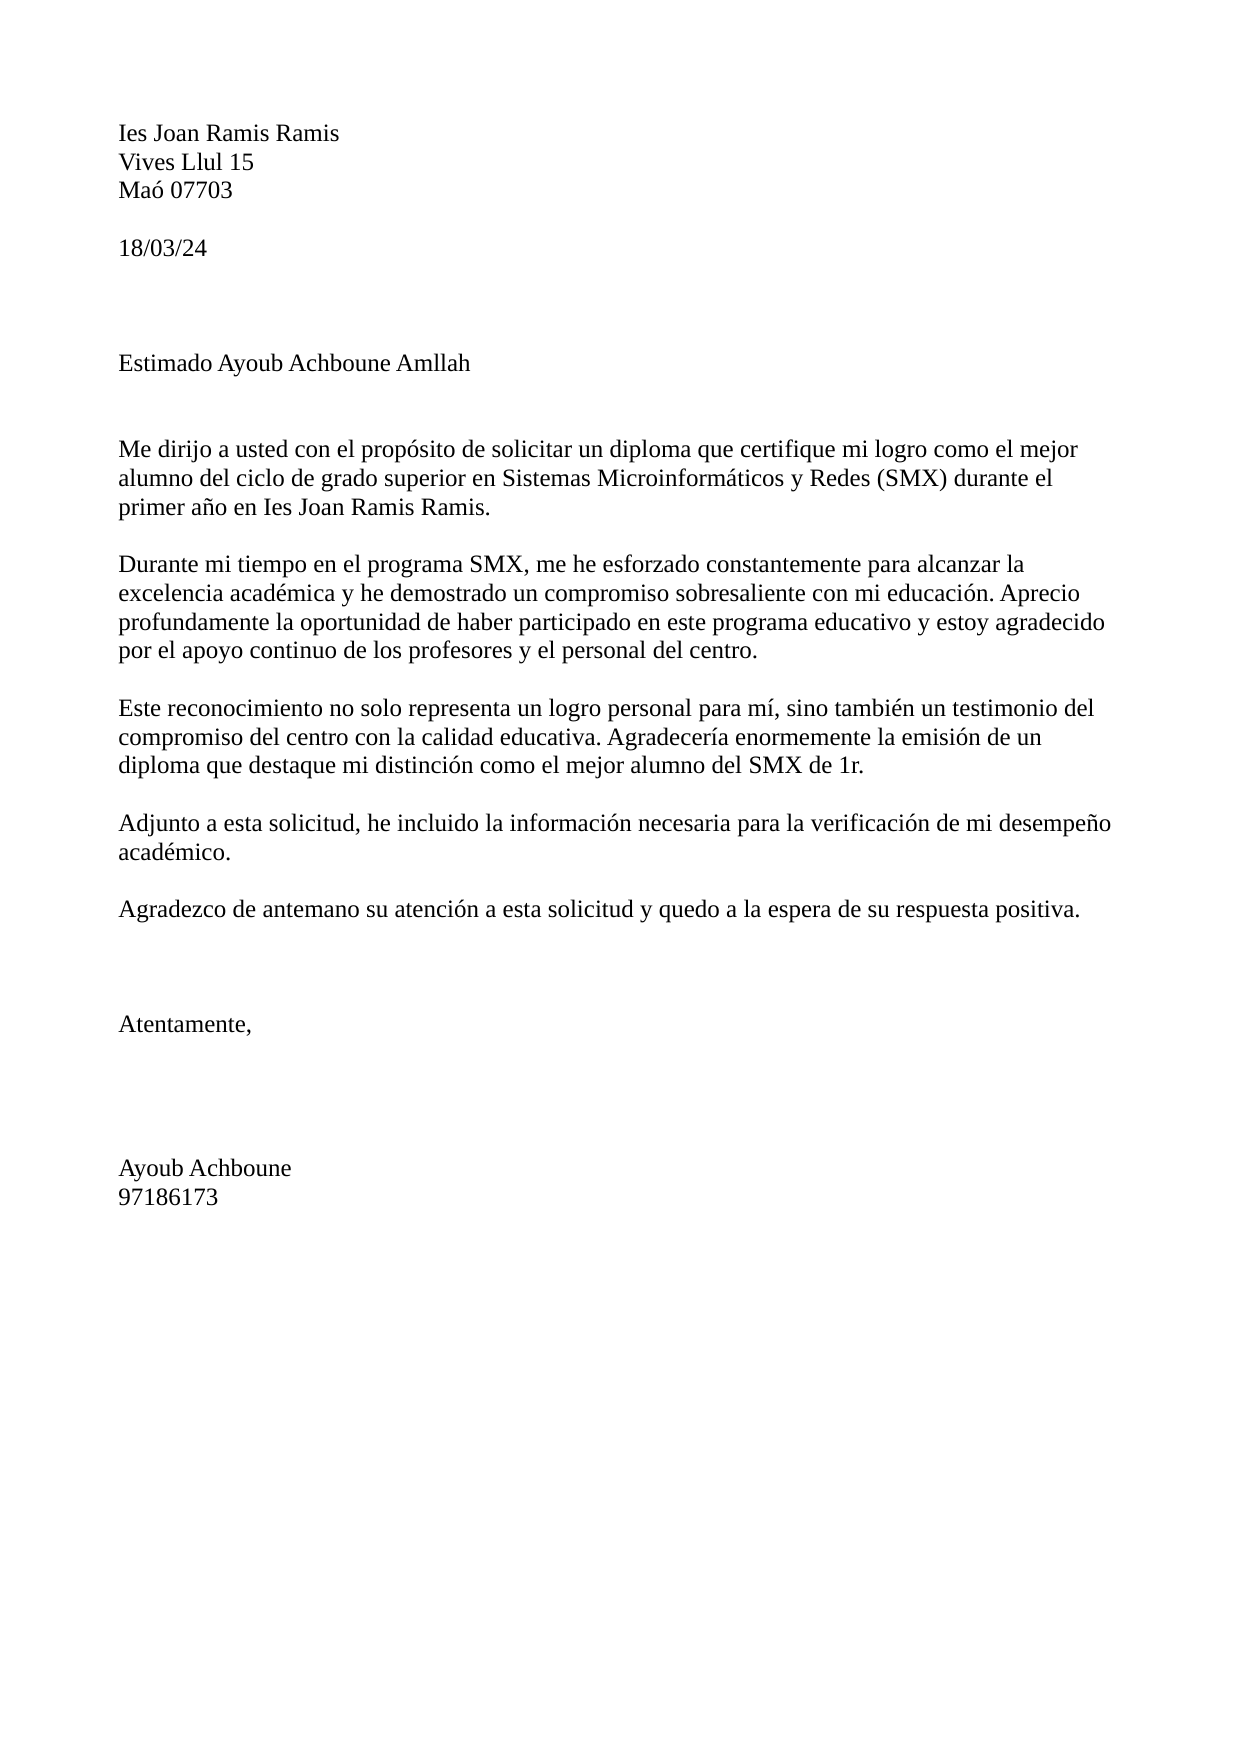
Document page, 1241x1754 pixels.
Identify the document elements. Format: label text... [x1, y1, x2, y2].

text Me dirijo a usted con el propósito de solicitar un diploma que certifique mi logro como el mejor alumno del ciclo de grado superior en Sistemas Microinformáticos y Redes (SMX) durante el primer año en Ies Joan Ramis Ramis. [118, 434, 1122, 521]
text Durante mi tiempo en el programa SMX, me he esforzado constantemente para alcanzar la excelencia académica y he demostrado un compromiso sobresaliente con mi educación. Aprecio profundamente la oportunidad de haber participado en este programa educativo y estoy agradecido por el apoyo continuo de los profesores y el personal del centro. [118, 549, 1122, 664]
text Adjunto a esta solicitud, he incluido la información necesaria para la verificación de mi desempeño académico. [118, 808, 1122, 866]
text 18/03/24 [118, 233, 1122, 262]
text Vives Llul 15 [118, 147, 1122, 176]
text 97186173 [118, 1182, 1122, 1211]
text Agradezco de antemano su atención a esta solicitud y quedo a la espera de su respuesta positiva. [118, 894, 1122, 923]
text Maó 07703 [118, 176, 1122, 204]
text Este reconocimiento no solo representa un logro personal para mí, sino también un testimonio del compromiso del centro con la calidad educativa. Agradecería enormemente la emisión de un diploma que destaque mi distinción como el mejor alumno del SMX de 1r. [118, 693, 1122, 779]
text Atentamente, [118, 1009, 1122, 1038]
text Estimado Ayoub Achboune Amllah [118, 348, 1122, 377]
text Ayoub Achboune [118, 1153, 1122, 1182]
text Ies Joan Ramis Ramis [118, 118, 1122, 147]
